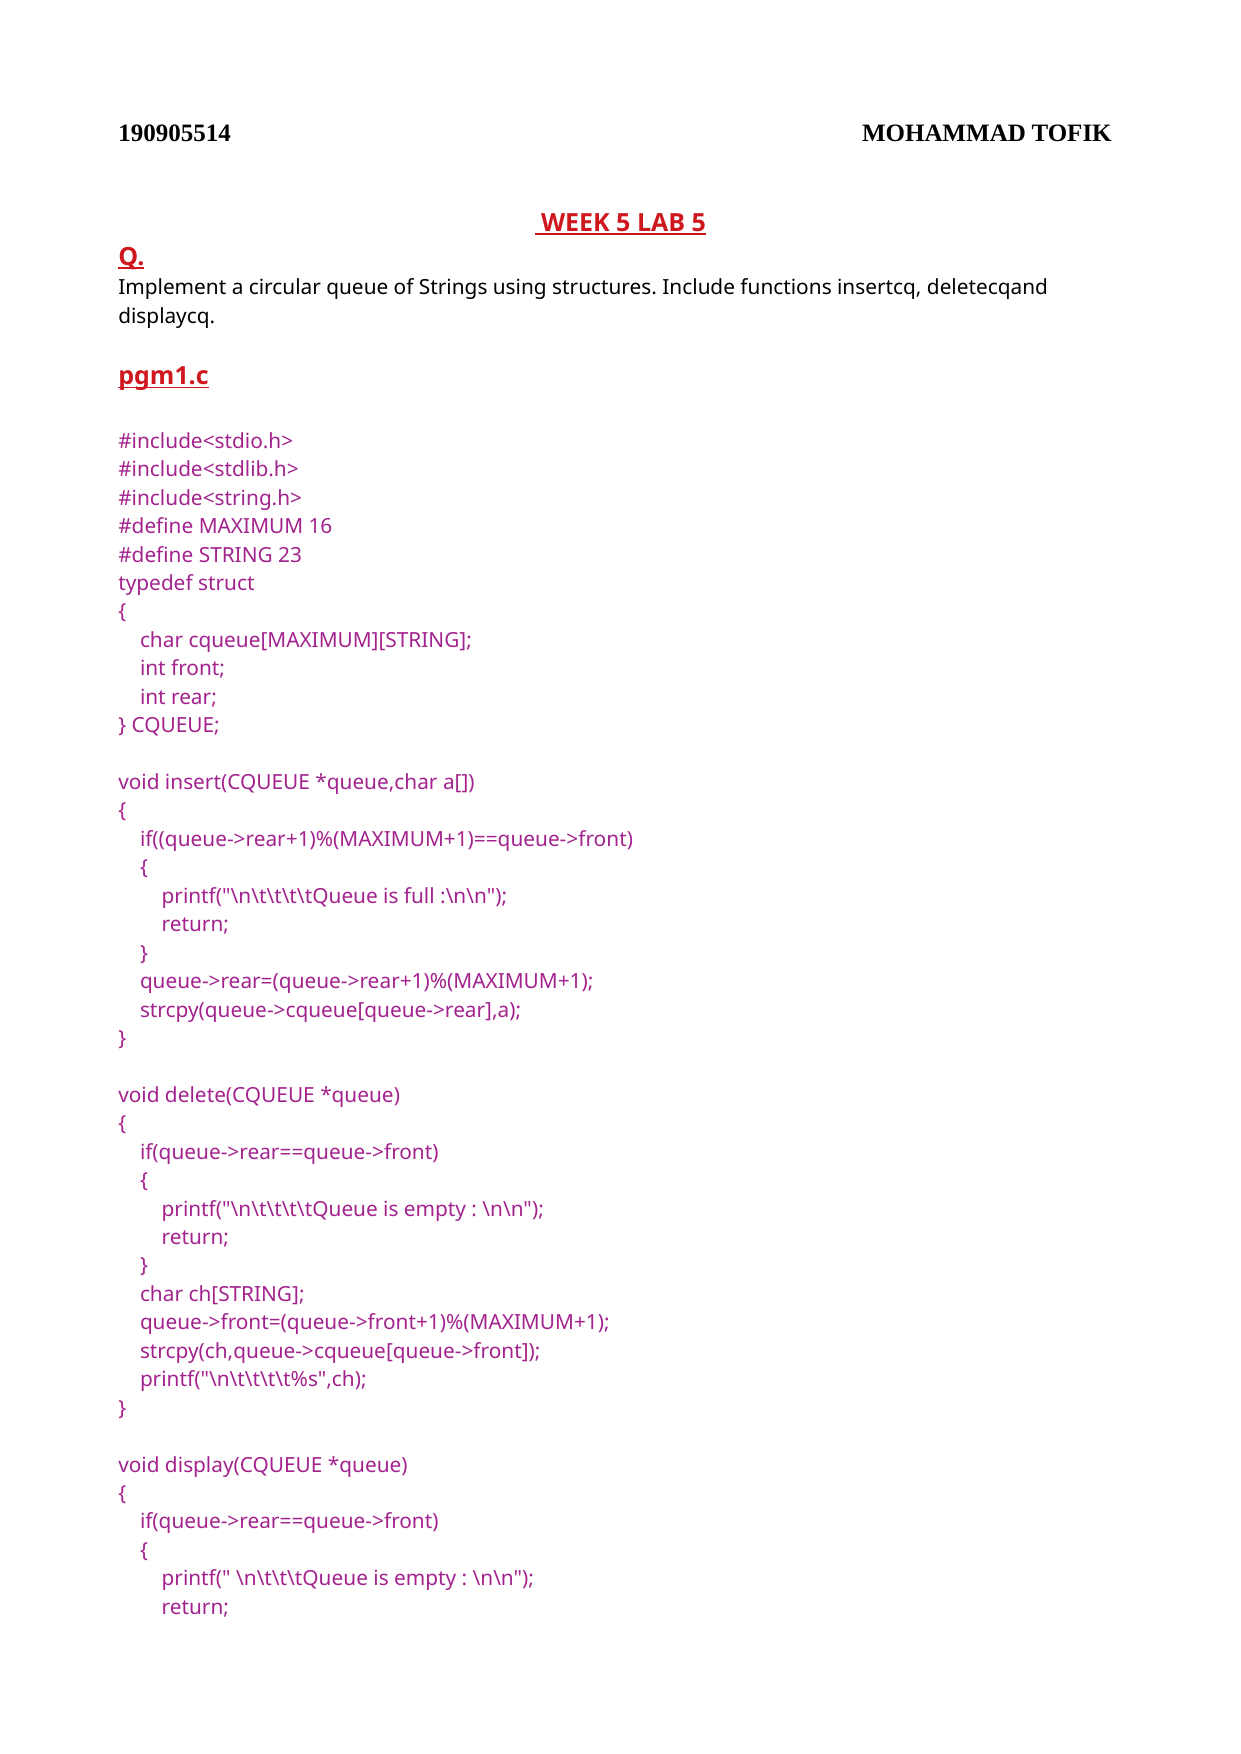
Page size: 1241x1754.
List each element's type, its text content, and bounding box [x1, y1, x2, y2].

text #define MAXIMUM 16 [118, 511, 1122, 540]
text void display(CQUEUE *queue) [118, 1450, 1122, 1478]
text return; [118, 1222, 1122, 1251]
text printf("\n\t\t\t\tQueue is full :\n\n"); [118, 881, 1122, 909]
text if((queue->rear+1)%(MAXIMUM+1)==queue->front) [118, 824, 1122, 852]
text Implement a circular queue of Strings using structures. Include functions insertcq, deletecqand displaycq. [118, 272, 1122, 329]
text { [118, 1108, 1122, 1137]
text if(queue->rear==queue->front) [118, 1137, 1122, 1165]
text char ch[STRING]; [118, 1279, 1122, 1307]
text printf("\n\t\t\t\t%s",ch); [118, 1364, 1122, 1393]
text { [118, 597, 1122, 625]
text 190905514 MOHAMMAD TOFIK [118, 118, 1122, 147]
text #include<stdio.h> [118, 426, 1122, 454]
text { [118, 1535, 1122, 1563]
text #define STRING 23 [118, 540, 1122, 568]
text } [118, 938, 1122, 966]
text #include<string.h> [118, 483, 1122, 511]
text #include<stdlib.h> [118, 454, 1122, 483]
text queue->rear=(queue->rear+1)%(MAXIMUM+1); [118, 966, 1122, 995]
text return; [118, 909, 1122, 938]
text int rear; [118, 682, 1122, 710]
text Q. [118, 238, 1122, 272]
text { [118, 796, 1122, 824]
text } [118, 1251, 1122, 1279]
text if(queue->rear==queue->front) [118, 1507, 1122, 1535]
text int front; [118, 653, 1122, 682]
text void insert(CQUEUE *queue,char a[]) [118, 767, 1122, 796]
text printf(" \n\t\t\tQueue is empty : \n\n"); [118, 1563, 1122, 1592]
text { [118, 1478, 1122, 1507]
text typedef struct [118, 568, 1122, 597]
text pgm1.c [118, 358, 1122, 392]
text { [118, 852, 1122, 881]
text return; [118, 1592, 1122, 1620]
text } [118, 1393, 1122, 1421]
text } CQUEUE; [118, 710, 1122, 739]
text strcpy(ch,queue->cqueue[queue->front]); [118, 1336, 1122, 1364]
text printf("\n\t\t\t\tQueue is empty : \n\n"); [118, 1194, 1122, 1222]
text strcpy(queue->cqueue[queue->rear],a); [118, 995, 1122, 1023]
text void delete(CQUEUE *queue) [118, 1080, 1122, 1108]
text WEEK 5 LAB 5 [118, 204, 1122, 238]
text { [118, 1165, 1122, 1194]
text char cqueue[MAXIMUM][STRING]; [118, 625, 1122, 653]
text queue->front=(queue->front+1)%(MAXIMUM+1); [118, 1307, 1122, 1336]
text } [118, 1023, 1122, 1052]
